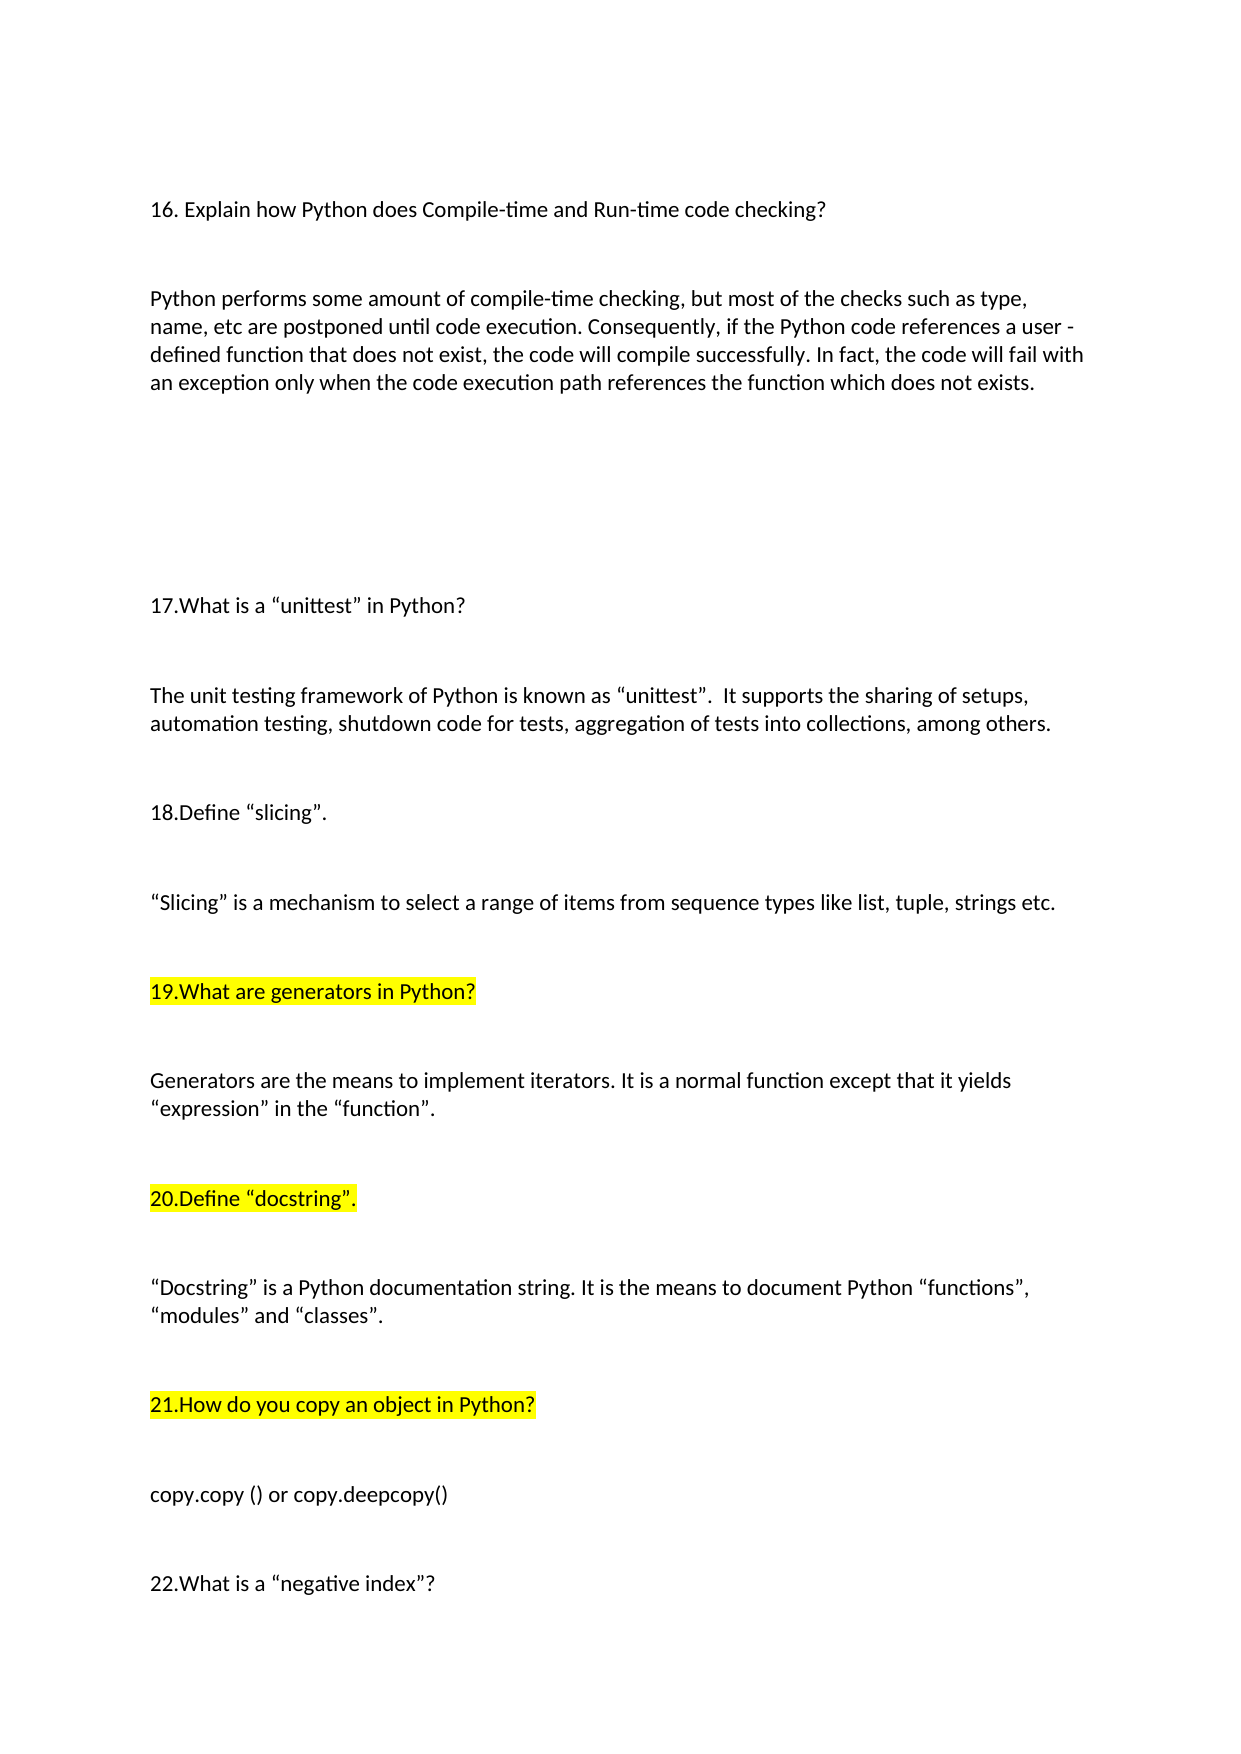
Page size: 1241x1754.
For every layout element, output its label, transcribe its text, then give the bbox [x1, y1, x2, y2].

text 16. Explain how Python does Compile-time and Run-time code checking? [150, 195, 1090, 223]
text Python performs some amount of compile-time checking, but most of the checks such as type, name, etc are postponed until code execution. Consequently, if the Python code references a user -defined function that does not exist, the code will compile successfully. In fact, the code will fail with an exception only when the code execution path references the function which does not exists. [150, 284, 1090, 396]
text 22.What is a “negative index”? [150, 1569, 1090, 1597]
text 21.How do you copy an object in Python? [150, 1391, 1090, 1419]
text “Slicing” is a mechanism to select a range of items from sequence types like list, tuple, strings etc. [150, 888, 1090, 916]
text 19.What are generators in Python? [150, 977, 1090, 1005]
text The unit testing framework of Python is known as “unittest”. It supports the sharing of setups, automation testing, shutdown code for tests, aggregation of tests into collections, among others. [150, 681, 1090, 737]
text 20.Define “docstring”. [150, 1184, 1090, 1212]
text “Docstring” is a Python documentation string. It is the means to document Python “functions”, “modules” and “classes”. [150, 1273, 1090, 1329]
text copy.copy () or copy.deepcopy() [150, 1480, 1090, 1508]
text 18.Define “slicing”. [150, 798, 1090, 826]
text Generators are the means to implement iterators. It is a normal function except that it yields “expression” in the “function”. [150, 1066, 1090, 1122]
text 17.What is a “unittest” in Python? [150, 592, 1090, 619]
